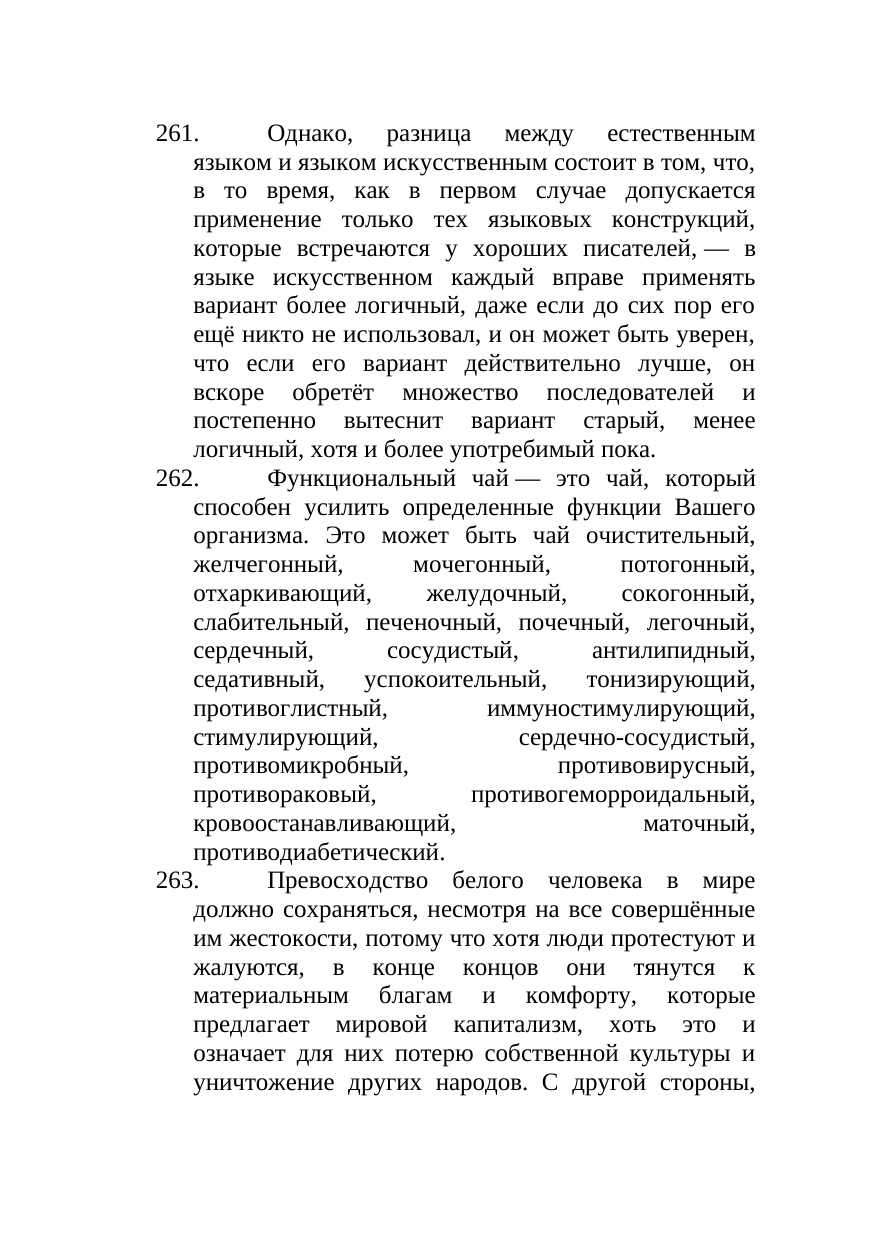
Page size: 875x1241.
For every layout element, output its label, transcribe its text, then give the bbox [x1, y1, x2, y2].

list Однако, разница между естественным языком и языком искусственным состоит в том, что, в то время, как в первом случае допускается применение только тех языковых конструкций, которые встречаются у хороших писателей, — в языке искусственном каждый вправе применять вариант более логичный, даже если до сих пор его ещё никто не использовал, и он может быть уверен, что если его вариант действительно лучше, он вскоре обретёт множество последователей и постепенно вытеснит вариант старый, менее логичный, хотя и более употребимый пока. [156, 118, 756, 463]
list Превосходство белого человека в мире должно сохраняться, несмотря на все совершённые им жестокости, потому что хотя люди протестуют и жалуются, в конце концов они тянутся к материальным благам и комфорту, которые предлагает мировой капитализм, хоть это и означает для них потерю собственной культуры и уничтожение других народов. С другой стороны, [156, 866, 756, 1096]
list Функциональный чай — это чай, который способен усилить определенные функции Вашего организма. Это может быть чай очистительный, желчегонный, мочегонный, потогонный, отхаркивающий, желудочный, сокогонный, слабительный, печеночный, почечный, легочный, сердечный, сосудистый, антилипидный, седативный, успокоительный, тонизирующий, противоглистный, иммуностимулирующий, стимулирующий, сердечно-сосудистый, противомикробный, противовирусный, противораковый, противогеморроидальный, кровоостанавливающий, маточный, противодиабетический. [156, 463, 756, 866]
